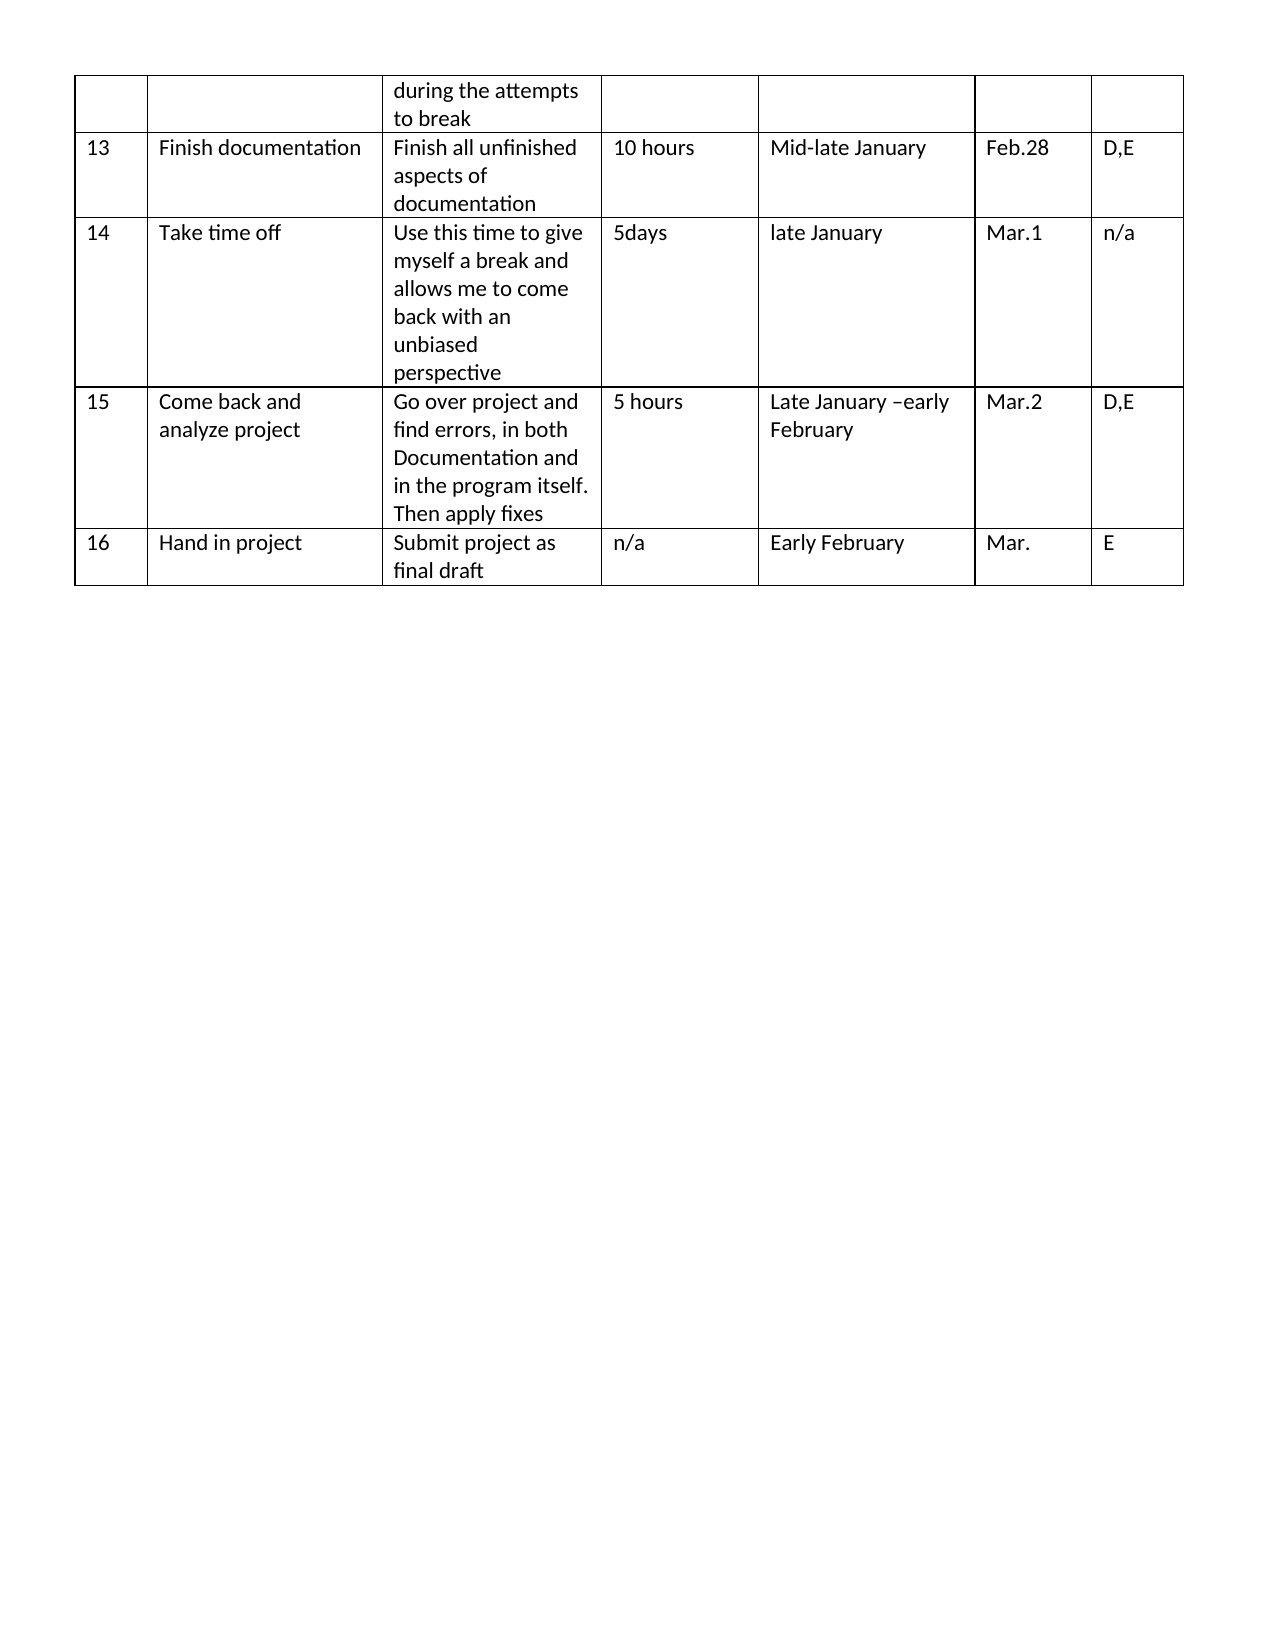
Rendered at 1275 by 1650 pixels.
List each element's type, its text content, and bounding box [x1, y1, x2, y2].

table_cell Early February [759, 529, 974, 584]
table_cell E [1092, 529, 1183, 584]
table_cell [602, 76, 758, 132]
table_cell [1092, 76, 1183, 132]
table_cell Finish documentation [148, 133, 382, 217]
table_cell Submit project as final draft [383, 529, 601, 584]
table_cell D,E [1092, 388, 1183, 527]
table_cell [148, 76, 382, 132]
table_cell Mar. [976, 529, 1091, 584]
table_cell Take time off [148, 218, 382, 386]
table_cell 15 [76, 388, 147, 527]
table_cell Mid-late January [759, 133, 974, 217]
table_cell Hand in project [148, 529, 382, 584]
table_cell Come back and analyze project [148, 388, 382, 527]
table_cell Mar.1 [976, 218, 1091, 386]
table_cell n/a [1092, 218, 1183, 386]
table_cell Finish all unfinished aspects of documentation [383, 133, 601, 217]
table_cell [76, 76, 147, 132]
table_cell Feb.28 [976, 133, 1091, 217]
table_cell n/a [602, 529, 758, 584]
table_cell Late January –early February [759, 388, 974, 527]
table_cell D,E [1092, 133, 1183, 217]
table_cell 5days [602, 218, 758, 386]
table_cell late January [759, 218, 974, 386]
table_cell Mar.2 [976, 388, 1091, 527]
table_cell [976, 76, 1091, 132]
table_cell 14 [76, 218, 147, 386]
table_cell 16 [76, 529, 147, 584]
table_cell 10 hours [602, 133, 758, 217]
table_cell 13 [76, 133, 147, 217]
table_cell Use this time to give myself a break and allows me to come back with an unbiased perspective [383, 218, 601, 386]
table_cell 5 hours [602, 388, 758, 527]
table_cell during the attempts to break [383, 76, 601, 132]
table_cell Go over project and find errors, in both Documentation and in the program itself. Then apply fixes [383, 388, 601, 527]
table_cell [759, 76, 974, 132]
